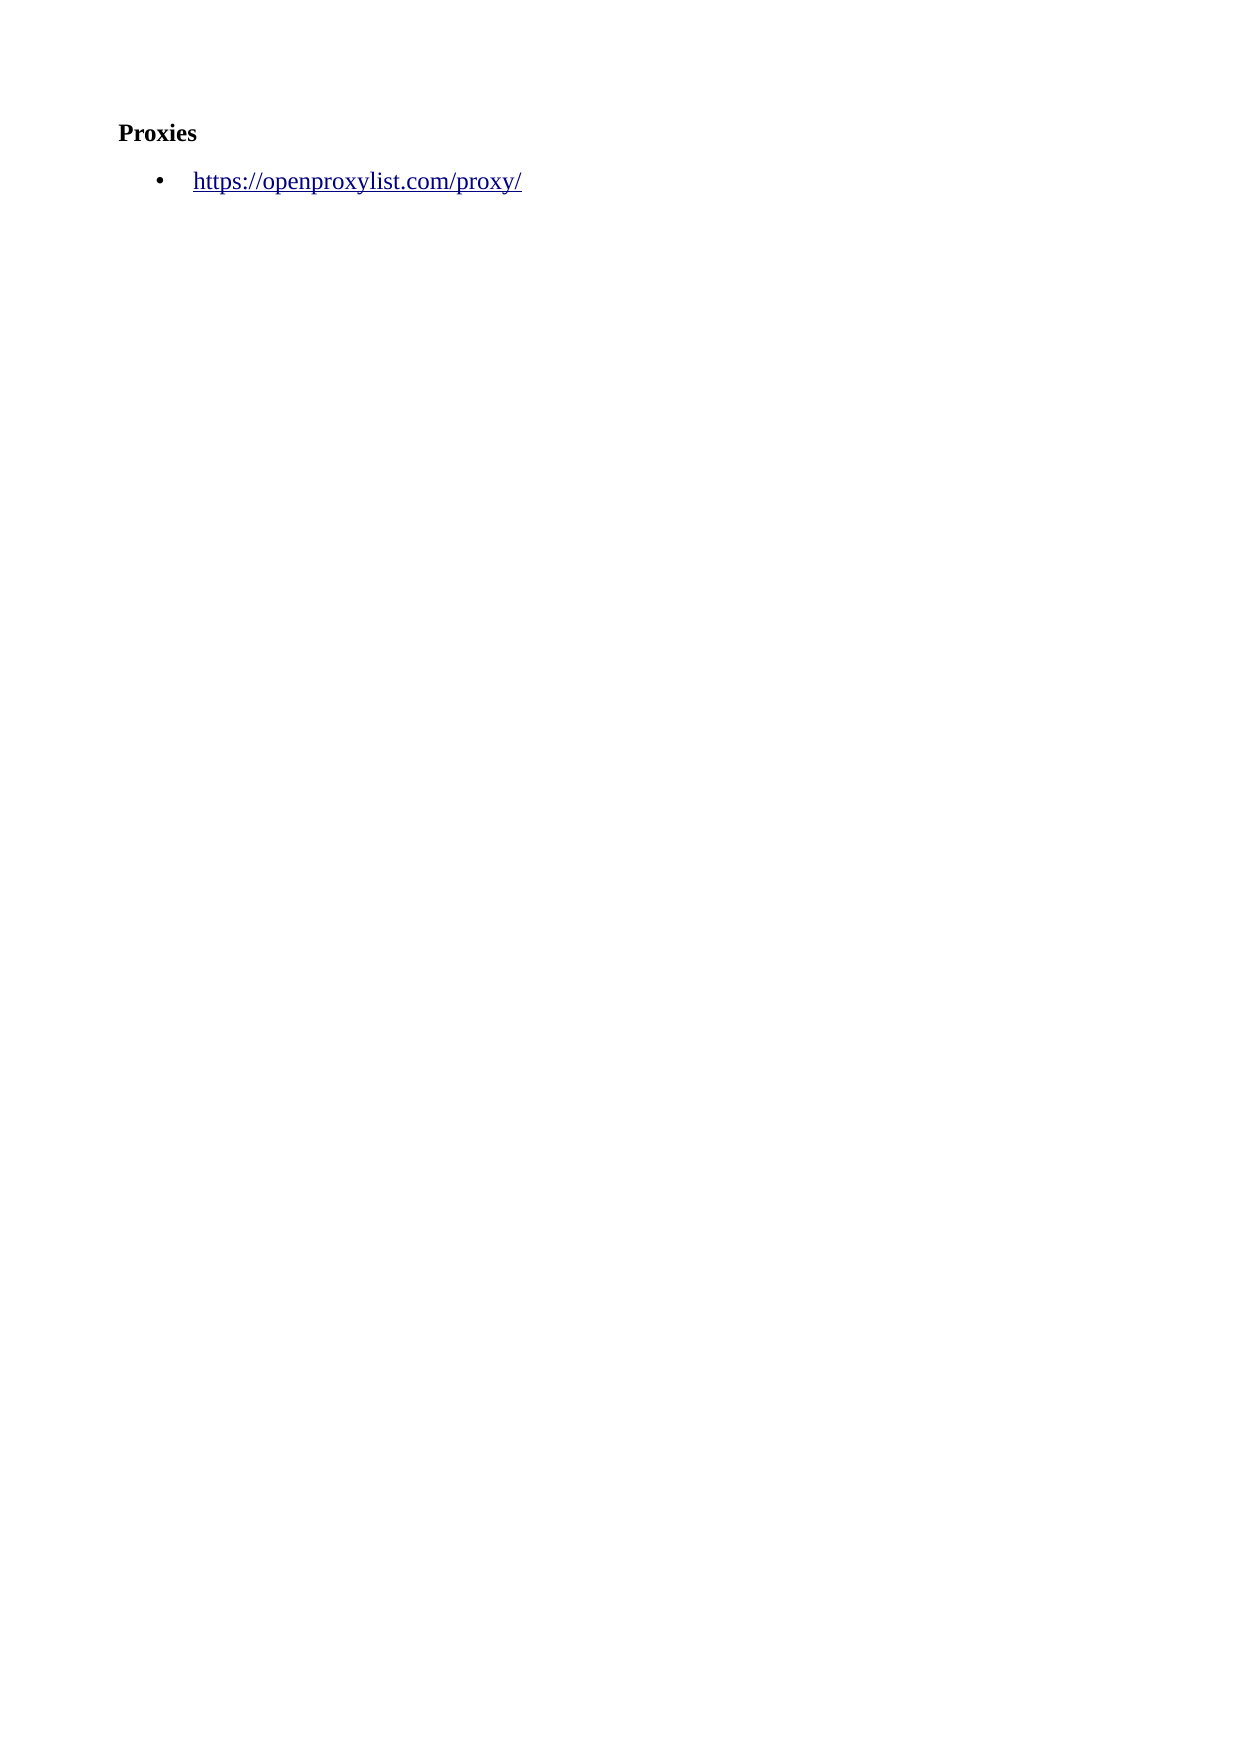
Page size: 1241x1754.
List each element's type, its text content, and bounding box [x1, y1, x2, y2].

text Proxies [118, 118, 1122, 147]
list https://openproxylist.com/proxy/ [156, 166, 1122, 194]
